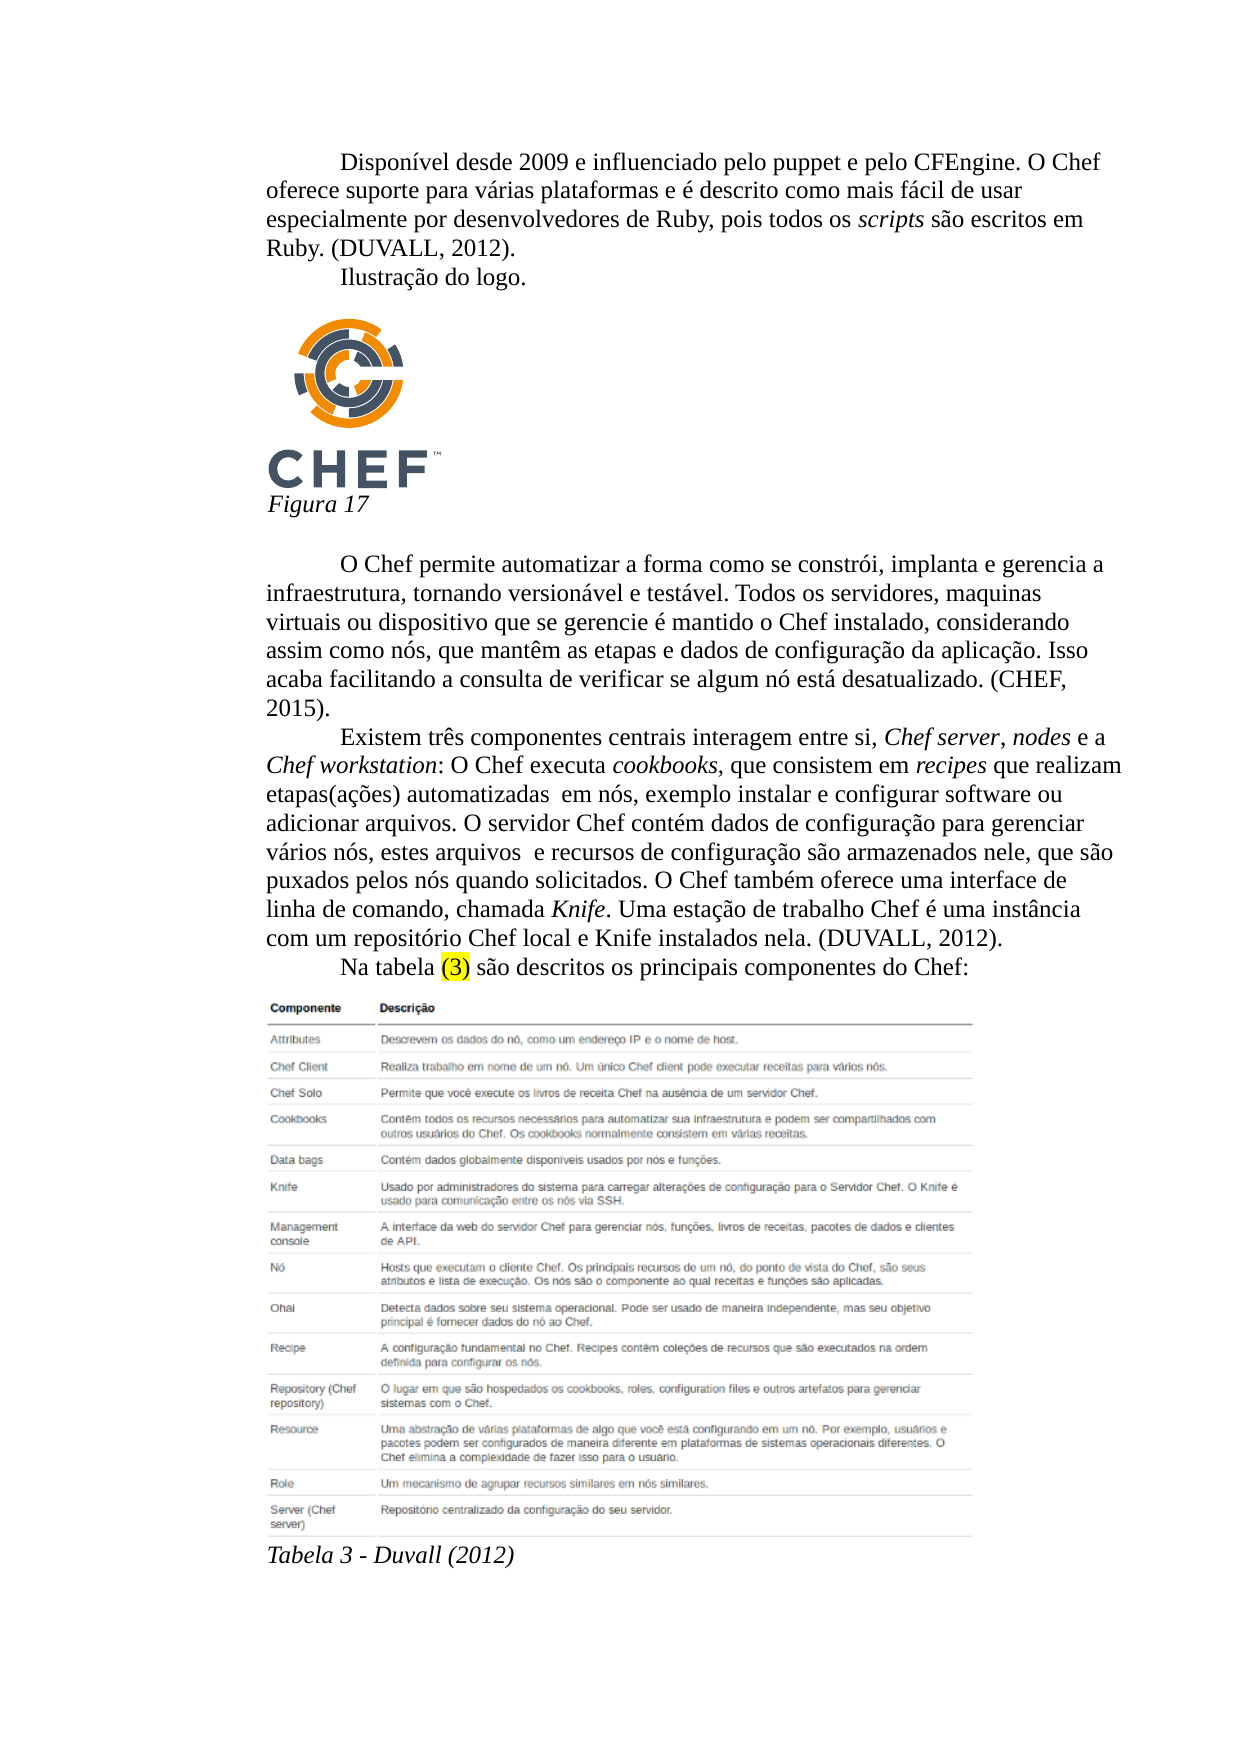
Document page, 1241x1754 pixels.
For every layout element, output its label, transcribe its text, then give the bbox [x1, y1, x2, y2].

text Existem três componentes centrais interagem entre si, Chef server, nodes e a Chef workstation: O Chef executa cookbooks, que consistem em recipes que realizam etapas(ações) automatizadas em nós, exemplo instalar e configurar software ou adicionar arquivos. O servidor Chef contém dados de configuração para gerenciar vários nós, estes arquivos e recursos de configuração são armazenados nele, que são puxados pelos nós quando solicitados. O Chef também oferece uma interface de linha de comando, chamada Knife. Uma estação de trabalho Chef é uma instância com um repositório Chef local e Knife instalados nela. (DUVALL, 2012). [118, 722, 1122, 952]
text Tabela 3 - Duvall (2012) [267, 1541, 973, 1569]
text Figura 17 [268, 318, 442, 518]
text Ilustração do logo. [118, 262, 1122, 291]
text Na tabela (3) são descritos os principais componentes do Chef: [118, 952, 1122, 981]
text Disponível desde 2009 e influenciado pelo puppet e pelo CFEngine. O Chef oferece suporte para várias plataformas e é descrito como mais fácil de usar especialmente por desenvolvedores de Ruby, pois todos os scripts são escritos em Ruby. (DUVALL, 2012). [118, 147, 1122, 262]
text O Chef permite automatizar a forma como se constrói, implanta e gerencia a infraestrutura, tornando versionável e testável. Todos os servidores, maquinas virtuais ou dispositivo que se gerencie é mantido o Chef instalado, considerando assim como nós, que mantêm as etapas e dados de configuração da aplicação. Isso acaba facilitando a consulta de verificar se algum nó está desatualizado. (CHEF, 2015). [118, 549, 1122, 722]
picture [266, 993, 974, 1541]
